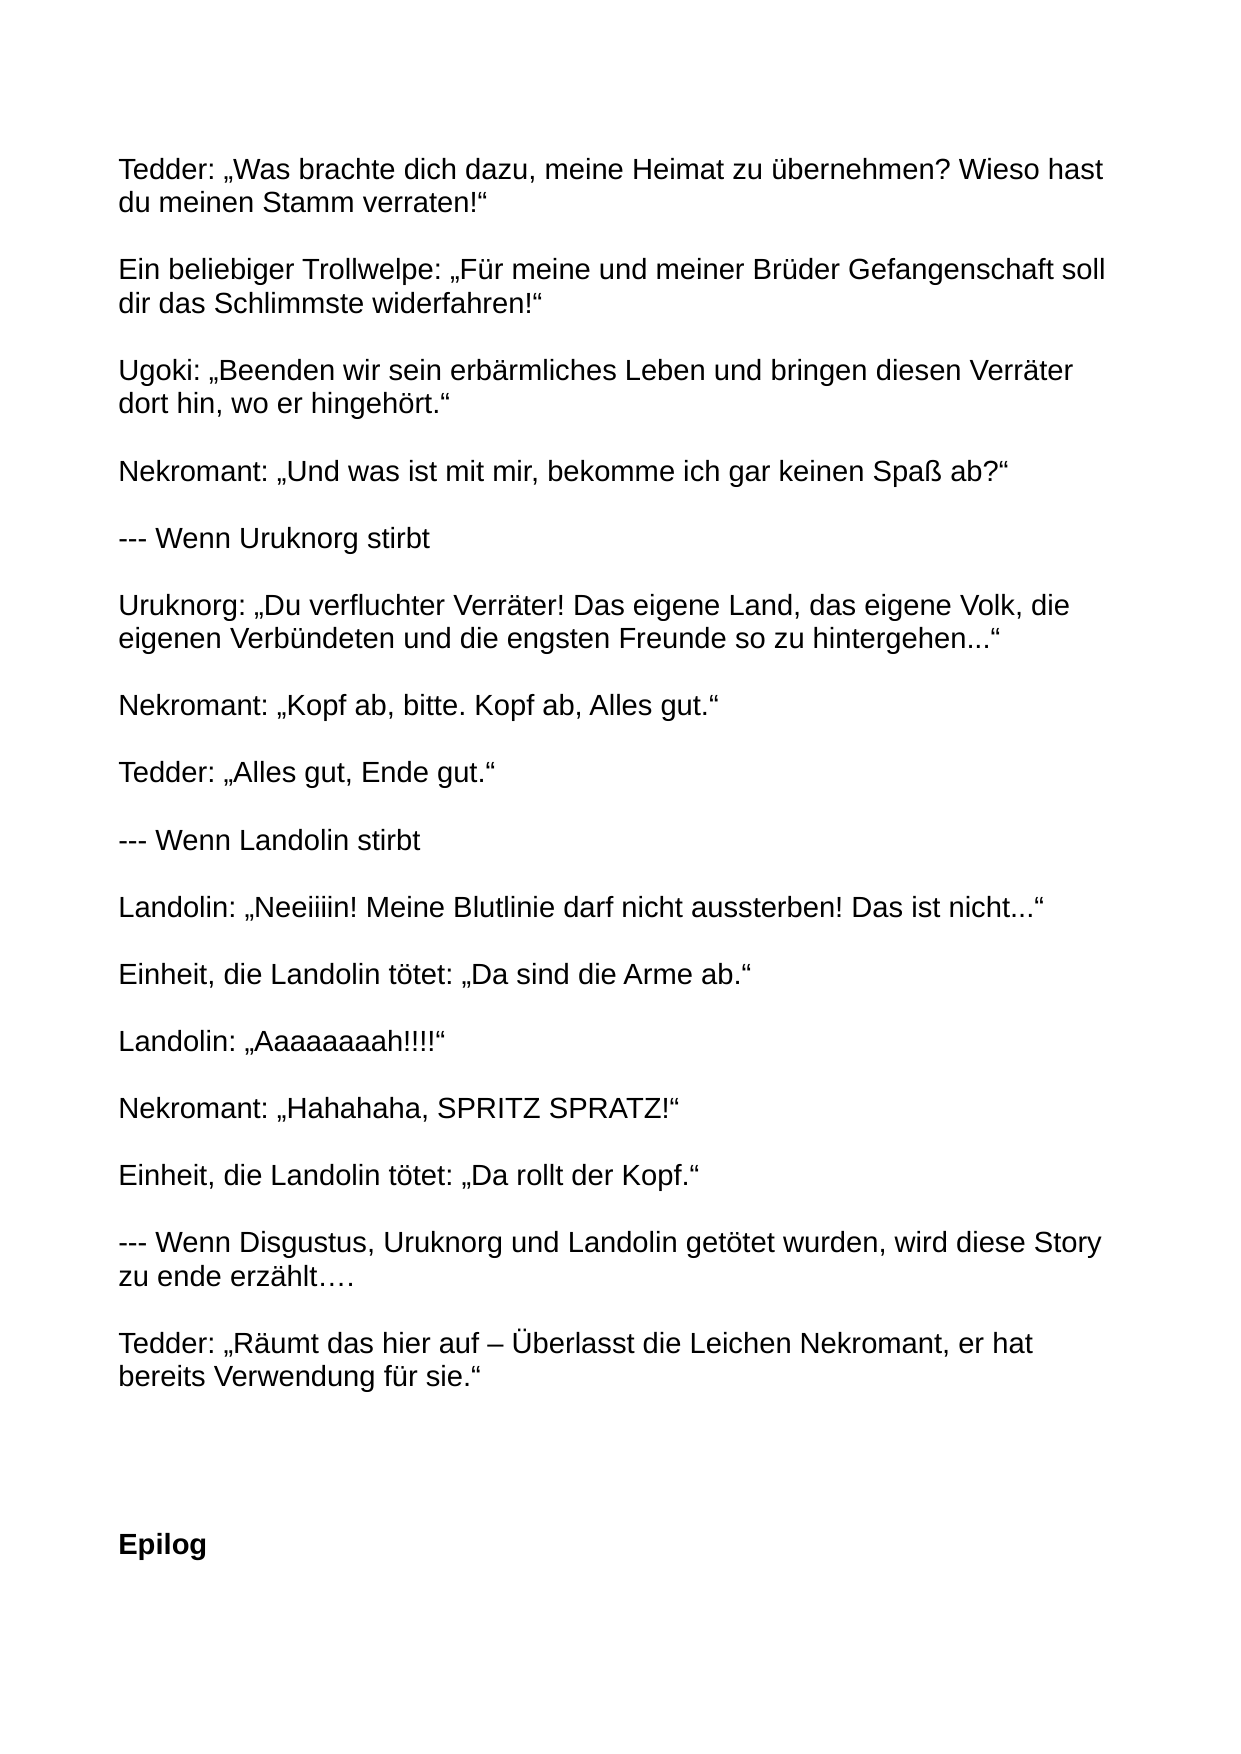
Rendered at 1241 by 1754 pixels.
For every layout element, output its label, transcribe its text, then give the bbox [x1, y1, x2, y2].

text Einheit, die Landolin tötet: „Da sind die Arme ab.“ [118, 957, 1122, 990]
text Ein beliebiger Trollwelpe: „Für meine und meiner Brüder Gefangenschaft soll dir das Schlimmste widerfahren!“ [118, 252, 1122, 319]
text Nekromant: „Hahahaha, SPRITZ SPRATZ!“ [118, 1091, 1122, 1124]
text Epilog [118, 1527, 1122, 1560]
text Tedder: „Was brachte dich dazu, meine Heimat zu übernehmen? Wieso hast du meinen Stamm verraten!“ [118, 152, 1122, 219]
text Ugoki: „Beenden wir sein erbärmliches Leben und bringen diesen Verräter dort hin, wo er hingehört.“ [118, 353, 1122, 420]
text --- Wenn Disgustus, Uruknorg und Landolin getötet wurden, wird diese Story zu ende erzählt…. [118, 1225, 1122, 1292]
text Tedder: „Räumt das hier auf – Überlasst die Leichen Nekromant, er hat bereits Verwendung für sie.“ [118, 1326, 1122, 1393]
text --- Wenn Uruknorg stirbt [118, 521, 1122, 554]
text Nekromant: „Und was ist mit mir, bekomme ich gar keinen Spaß ab?“ [118, 453, 1122, 487]
text Tedder: „Alles gut, Ende gut.“ [118, 755, 1122, 789]
text Uruknorg: „Du verfluchter Verräter! Das eigene Land, das eigene Volk, die eigenen Verbündeten und die engsten Freunde so zu hintergehen...“ [118, 588, 1122, 655]
text --- Wenn Landolin stirbt [118, 822, 1122, 856]
text Landolin: „Neeiiiin! Meine Blutlinie darf nicht aussterben! Das ist nicht...“ [118, 889, 1122, 923]
text Einheit, die Landolin tötet: „Da rollt der Kopf.“ [118, 1158, 1122, 1191]
text Landolin: „Aaaaaaaah!!!!“ [118, 1024, 1122, 1057]
text Nekromant: „Kopf ab, bitte. Kopf ab, Alles gut.“ [118, 688, 1122, 722]
